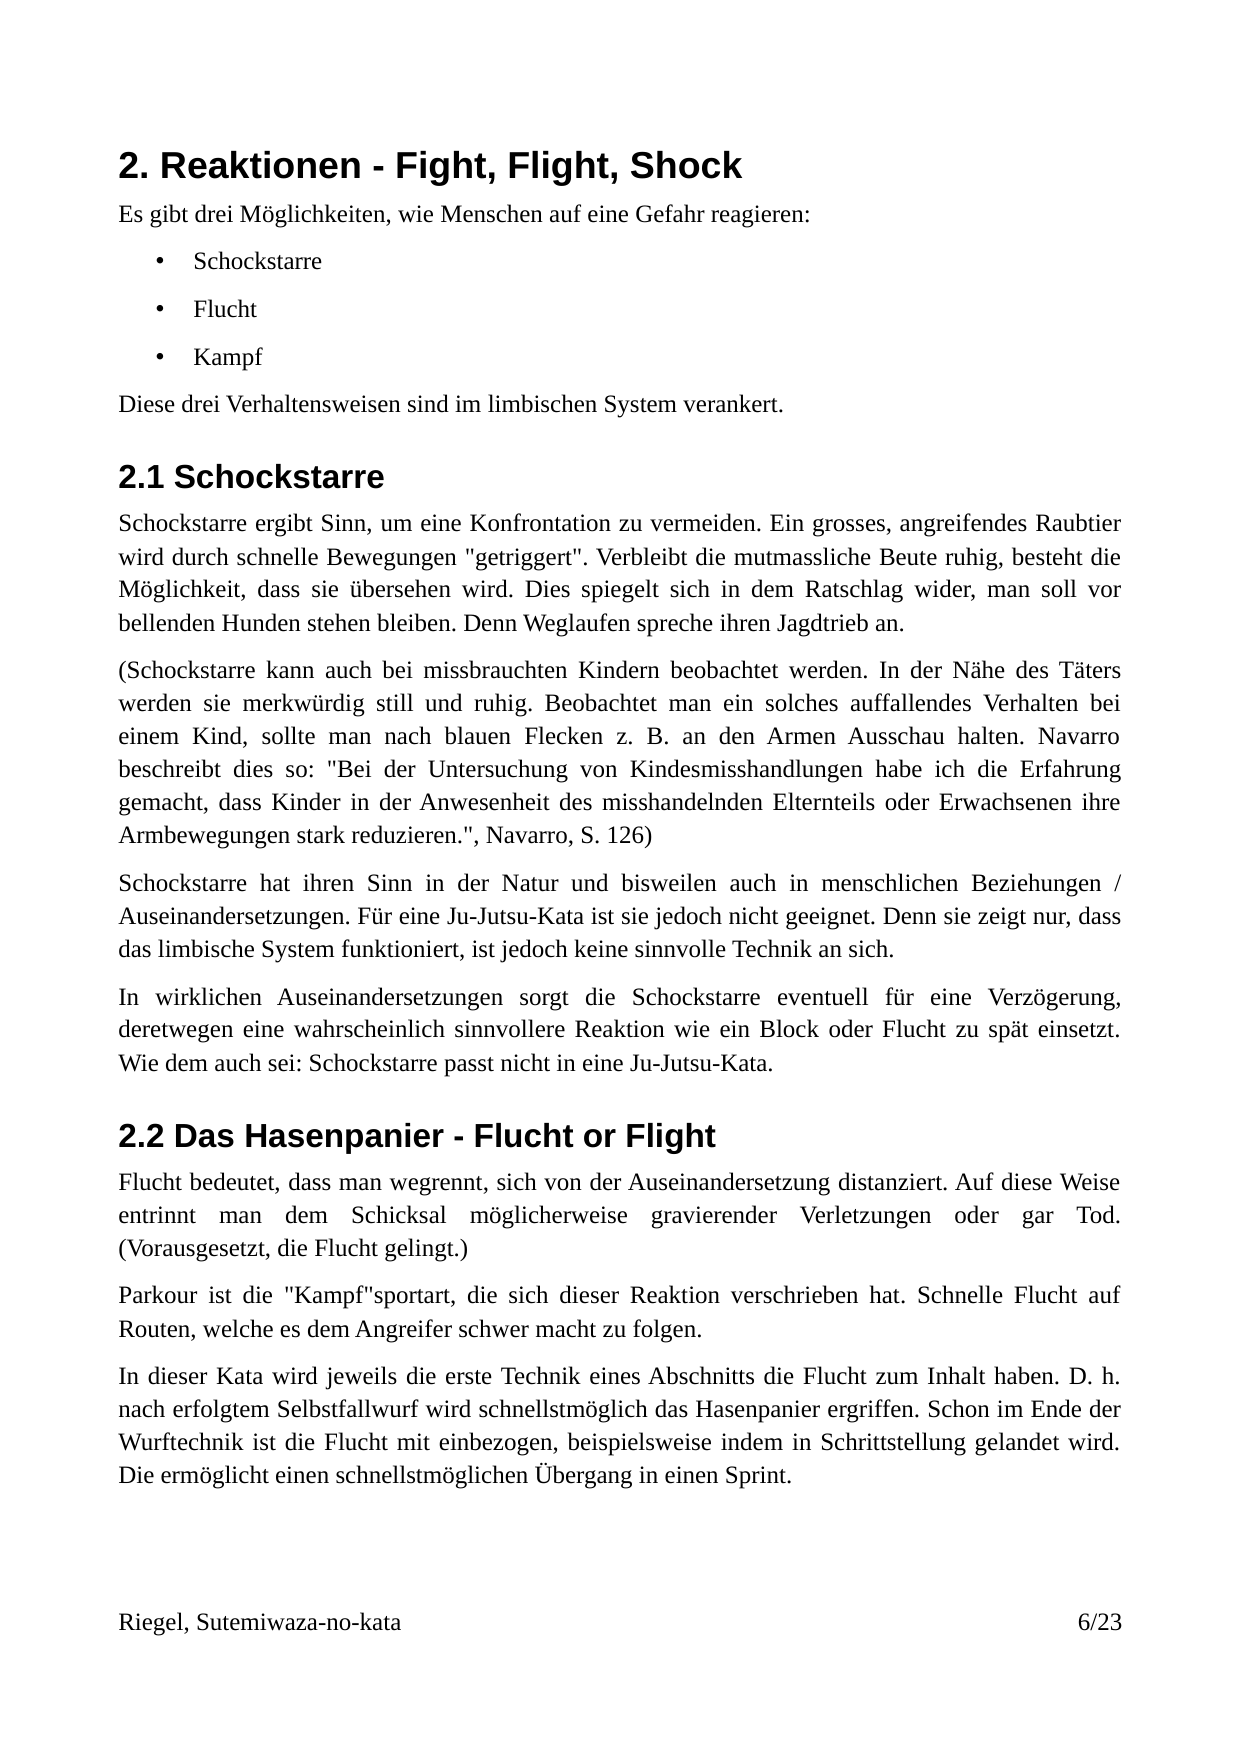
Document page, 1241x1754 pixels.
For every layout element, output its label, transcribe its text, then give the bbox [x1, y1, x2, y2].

text Flucht bedeutet, dass man wegrennt, sich von der Auseinandersetzung distanziert. Auf diese Weise entrinnt man dem Schicksal möglicherweise gravierender Verletzungen oder gar Tod. (Vorausgesetzt, die Flucht gelingt.) [118, 1167, 1122, 1262]
text In dieser Kata wird jeweils die erste Technik eines Abschnitts die Flucht zum Inhalt haben. D. h. nach erfolgtem Selbstfallwurf wird schnellstmöglich das Hasenpanier ergriffen. Schon im Ende der Wurftechnik ist die Flucht mit einbezogen, beispielsweise indem in Schrittstellung gelandet wird. Die ermöglicht einen schnellstmöglichen Übergang in einen Sprint. [118, 1361, 1122, 1489]
text Schockstarre hat ihren Sinn in der Natur und bisweilen auch in menschlichen Beziehungen / Auseinandersetzungen. Für eine Ju-Jutsu-Kata ist sie jedoch nicht geeignet. Denn sie zeigt nur, dass das limbische System funktioniert, ist jedoch keine sinnvolle Technik an sich. [118, 868, 1122, 963]
text Es gibt drei Möglichkeiten, wie Menschen auf eine Gefahr reagieren: [118, 199, 1122, 227]
text Parkour ist die "Kampf"sportart, die sich dieser Reaktion verschrieben hat. Schnelle Flucht auf Routen, welche es dem Angreifer schwer macht zu folgen. [118, 1281, 1122, 1342]
list Schockstarre [156, 246, 1122, 275]
text In wirklichen Auseinandersetzungen sorgt die Schockstarre eventuell für eine Verzögerung, deretwegen eine wahrscheinlich sinnvollere Reaktion wie ein Block oder Flucht zu spät einsetzt. Wie dem auch sei: Schockstarre passt nicht in eine Ju-Jutsu-Kata. [118, 982, 1122, 1076]
subtitle 2.2 Das Hasenpanier - Flucht or Flight [118, 1116, 1122, 1154]
subtitle 2. Reaktionen - Fight, Flight, Shock [118, 143, 1122, 186]
text Diese drei Verhaltensweisen sind im limbischen System verankert. [118, 389, 1122, 418]
subtitle 2.1 Schockstarre [118, 458, 1122, 496]
text (Schockstarre kann auch bei missbrauchten Kindern beobachtet werden. In der Nähe des Täters werden sie merkwürdig still und ruhig. Beobachtet man ein solches auffallendes Verhalten bei einem Kind, sollte man nach blauen Flecken z. B. an den Armen Ausschau halten. Navarro beschreibt dies so: "Bei der Untersuchung von Kindesmisshandlungen habe ich die Erfahrung gemacht, dass Kinder in der Anwesenheit des misshandelnden Elternteils oder Erwachsenen ihre Armbewegungen stark reduzieren.", Navarro, S. 126) [118, 655, 1122, 849]
text Schockstarre ergibt Sinn, um eine Konfrontation zu vermeiden. Ein grosses, angreifendes Raubtier wird durch schnelle Bewegungen "getriggert". Verbleibt die mutmassliche Beute ruhig, besteht die Möglichkeit, dass sie übersehen wird. Dies spiegelt sich in dem Ratschlag wider, man soll vor bellenden Hunden stehen bleiben. Denn Weglaufen spreche ihren Jagdtrieb an. [118, 508, 1122, 636]
list Kampf [156, 342, 1122, 370]
list Flucht [156, 294, 1122, 323]
